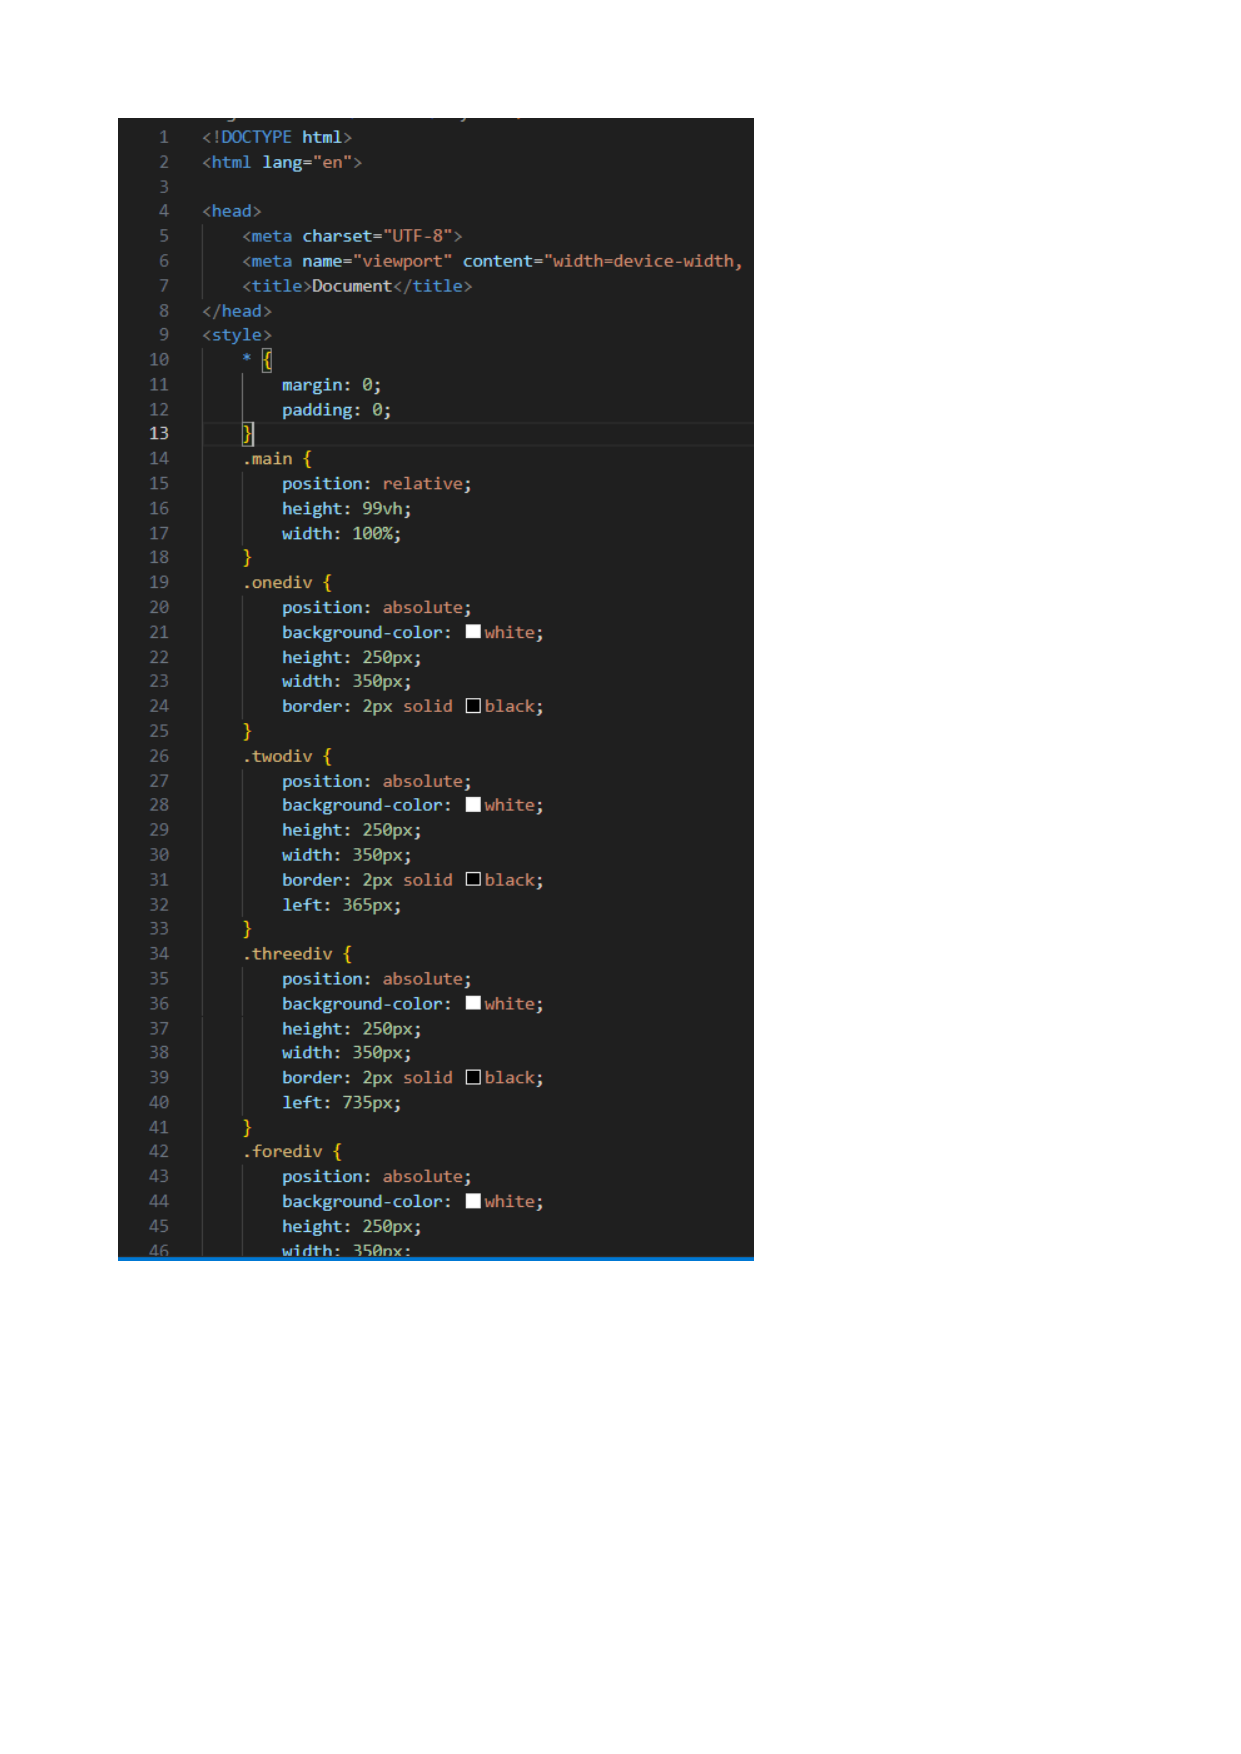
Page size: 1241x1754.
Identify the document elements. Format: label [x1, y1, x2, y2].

picture [118, 118, 754, 1261]
